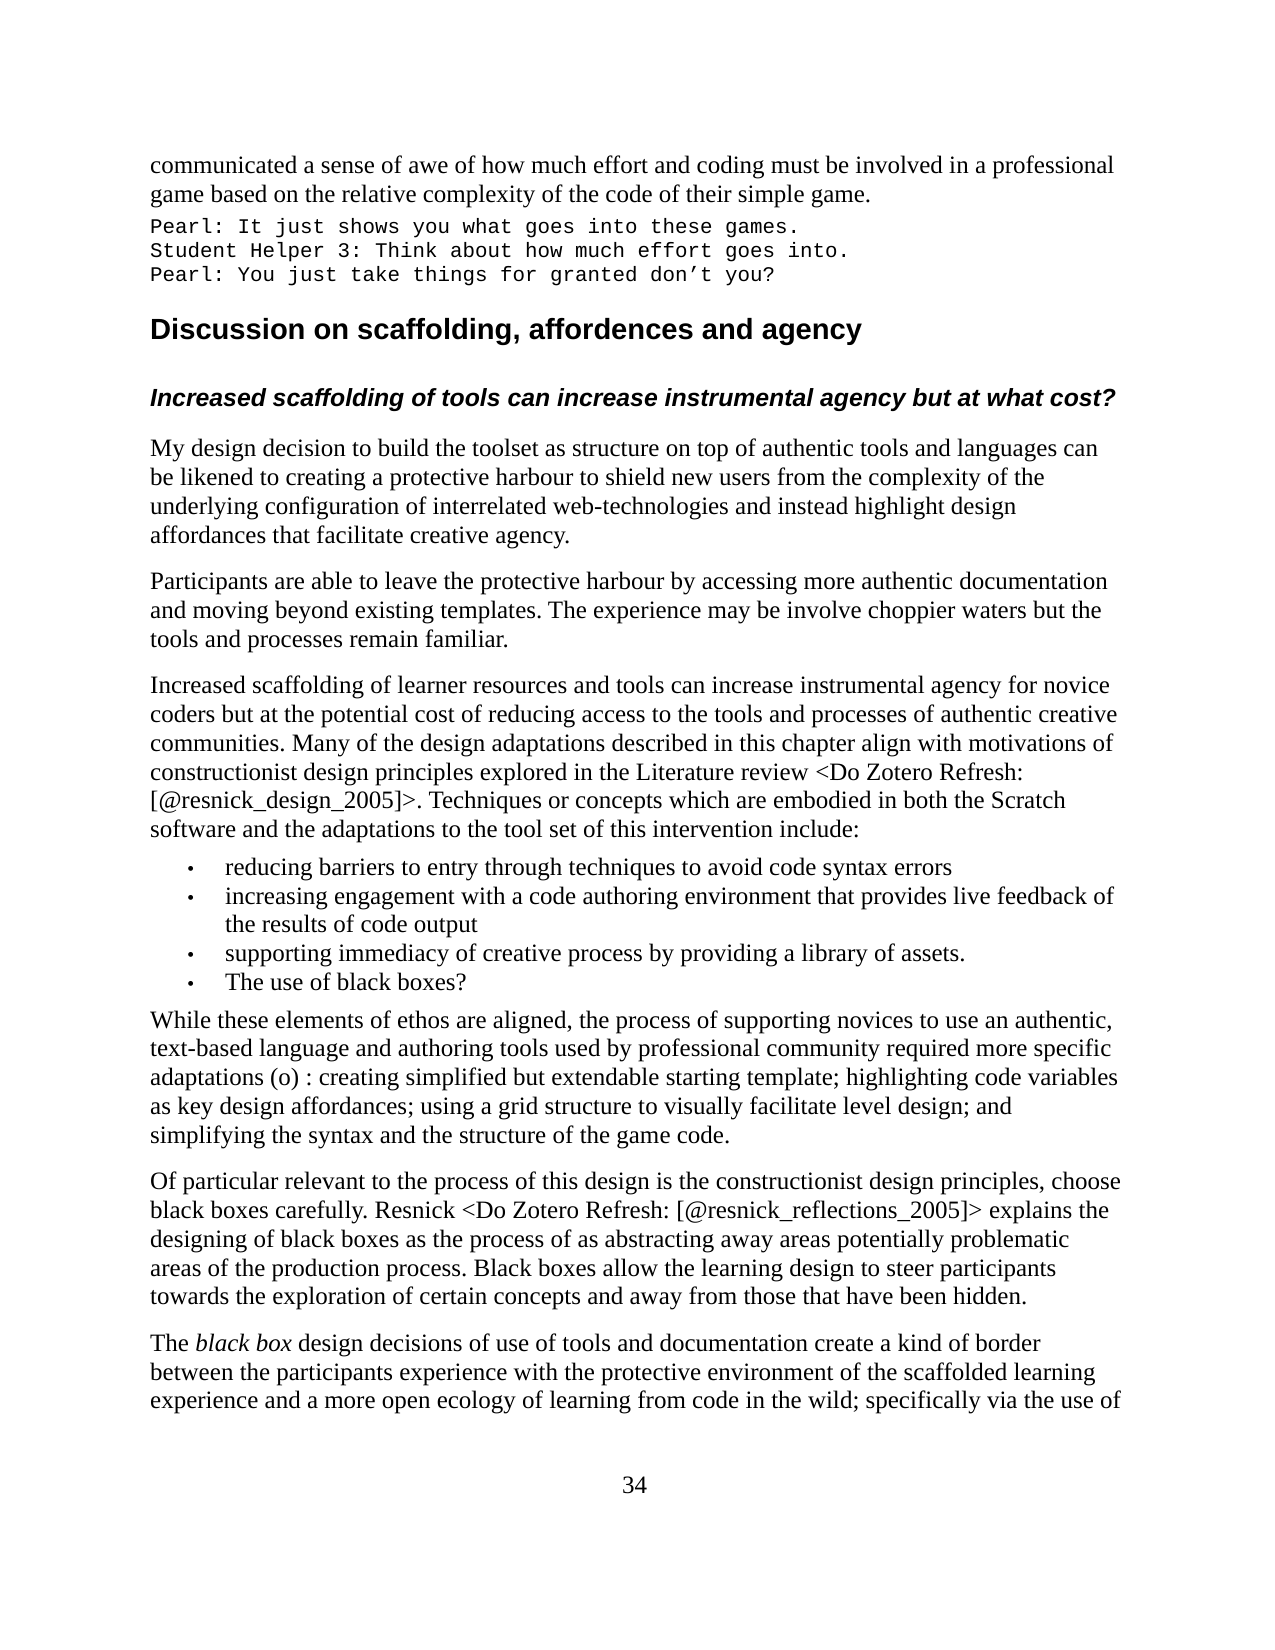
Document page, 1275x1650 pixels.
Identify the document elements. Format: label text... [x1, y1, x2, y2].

text Of particular relevant to the process of this design is the constructionist design principles, choose black boxes carefully. Resnick <Do Zotero Refresh: [@resnick_reflections_2005]> explains the designing of black boxes as the process of as abstracting away areas potentially problematic areas of the production process. Black boxes allow the learning design to steer participants towards the exploration of certain concepts and away from those that have been hidden. [150, 1166, 1125, 1310]
text My design decision to build the toolset as structure on top of authentic tools and languages can be likened to creating a protective harbour to shield new users from the complexity of the underlying configuration of interrelated web-technologies and instead highlight design affordances that facilitate creative agency. [150, 433, 1125, 548]
text Pearl: You just take things for granted don’t you? [150, 264, 1125, 287]
text The black box design decisions of use of tools and documentation create a kind of border between the participants experience with the protective environment of the scaffolded learning experience and a more open ecology of learning from code in the wild; specifically via the use of [150, 1328, 1125, 1414]
text Participants are able to leave the protective harbour by accessing more authentic documentation and moving beyond existing templates. The experience may be involve choppier waters but the tools and processes remain familiar. [150, 566, 1125, 653]
text Increased scaffolding of learner resources and tools can increase instrumental agency for novice coders but at the potential cost of reducing access to the tools and processes of authentic creative communities. Many of the design adaptations described in this chapter align with motivations of constructionist design principles explored in the Literature review <Do Zotero Refresh: [@resnick_design_2005]>. Techniques or concepts which are embodied in both the Scratch software and the adaptations to the tool set of this intervention include: [150, 671, 1125, 843]
text While these elements of ethos are aligned, the process of supporting novices to use an authentic, text-based language and authoring tools used by professional community required more specific adaptations (o) : creating simplified but extendable starting template; highlighting code variables as key design affordances; using a grid structure to visually facilitate level design; and simplifying the syntax and the structure of the game code. [150, 1005, 1125, 1148]
list supporting immediacy of creative process by providing a library of assets. [187, 938, 1125, 967]
list reducing barriers to entry through techniques to avoid code syntax errors [187, 852, 1125, 881]
list increasing engagement with a code authoring environment that provides live feedback of the results of code output [187, 881, 1125, 938]
text Student Helper 3: Think about how much effort goes into. [150, 240, 1125, 264]
text communicated a sense of awe of how much effort and coding must be involved in a professional game based on the relative complexity of the code of their simple game. [150, 150, 1125, 207]
text Pearl: It just shows you what goes into these games. [150, 216, 1125, 240]
subtitle Discussion on scaffolding, affordences and agency [150, 312, 1125, 346]
list The use of black boxes? [187, 967, 1125, 996]
subtitle Increased scaffolding of tools can increase instrumental agency but at what cost? [150, 383, 1125, 412]
